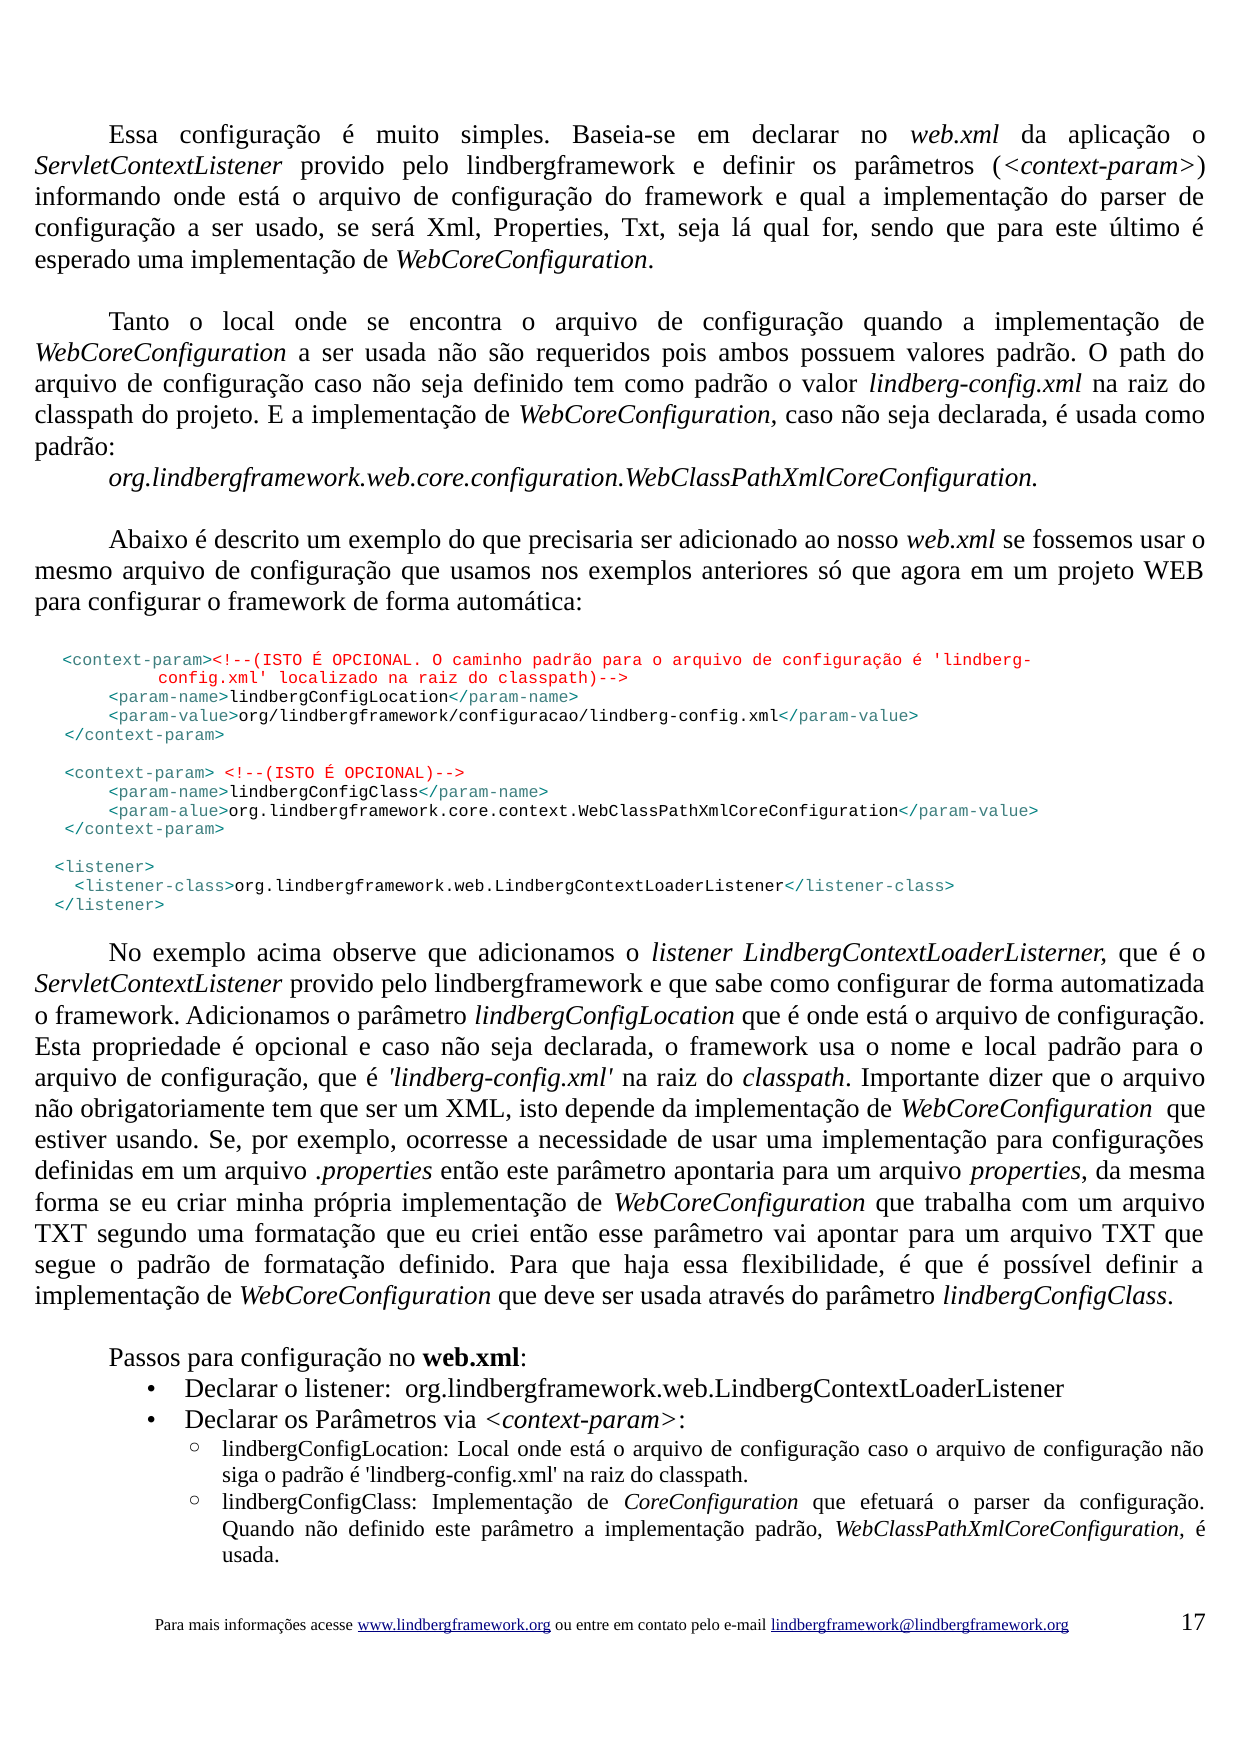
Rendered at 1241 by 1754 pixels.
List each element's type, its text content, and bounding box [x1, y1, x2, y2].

text Tanto o local onde se encontra o arquivo de configuração quando a implementação de WebCoreConfiguration a ser usada não são requeridos pois ambos possuem valores padrão. O path do arquivo de configuração caso não seja definido tem como padrão o valor lindberg-config.xml na raiz do classpath do projeto. E a implementação de WebCoreConfiguration, caso não seja declarada, é usada como padrão: [34, 305, 1206, 461]
text </listener> [34, 896, 1206, 915]
list Declarar o listener: org.lindbergframework.web.LindbergContextLoaderListener [147, 1372, 1206, 1404]
text Passos para configuração no web.xml: [34, 1341, 1206, 1372]
text <listener-class>org.lindbergframework.web.LindbergContextLoaderListener</listener-class> [34, 877, 1206, 896]
text org.lindbergframework.web.core.configuration.WebClassPathXmlCoreConfiguration. [34, 461, 1206, 492]
text <context-param><!--(ISTO É OPCIONAL. O caminho padrão para o arquivo de configuração é 'lindberg- config.xml' localizado na raiz do classpath)--> [34, 648, 1206, 689]
text <param-name>lindbergConfigClass</param-name> [34, 783, 1206, 802]
list Declarar os Parâmetros via <context-param>: [147, 1404, 1206, 1435]
text <context-param> <!--(ISTO É OPCIONAL)--> [34, 764, 1206, 783]
text </context-param> [34, 727, 1206, 746]
text </context-param> [34, 821, 1206, 840]
list lindbergConfigClass: Implementação de CoreConfiguration que efetuará o parser da configuração. Quando não definido este parâmetro a implementação padrão, WebClassPathXmlCoreConfiguration, é usada. [184, 1488, 1206, 1567]
text Abaixo é descrito um exemplo do que precisaria ser adicionado ao nosso web.xml se fossemos usar o mesmo arquivo de configuração que usamos nos exemplos anteriores só que agora em um projeto WEB para configurar o framework de forma automática: [34, 523, 1206, 616]
text <param-value>org/lindbergframework/configuracao/lindberg-config.xml</param-value> [34, 708, 1206, 727]
list lindbergConfigLocation: Local onde está o arquivo de configuração caso o arquivo de configuração não siga o padrão é 'lindberg-config.xml' na raiz do classpath. [184, 1435, 1206, 1488]
text Essa configuração é muito simples. Baseia-se em declarar no web.xml da aplicação o ServletContextListener provido pelo lindbergframework e definir os parâmetros (<context-param>) informando onde está o arquivo de configuração do framework e qual a implementação do parser de configuração a ser usado, se será Xml, Properties, Txt, seja lá qual for, sendo que para este último é esperado uma implementação de WebCoreConfiguration. [34, 118, 1206, 274]
text <param-name>lindbergConfigLocation</param-name> [34, 689, 1206, 708]
text <param-alue>org.lindbergframework.core.context.WebClassPathXmlCoreConfiguration</param-value> [34, 802, 1206, 821]
text <listener> [34, 859, 1206, 877]
text No exemplo acima observe que adicionamos o listener LindbergContextLoaderListerner, que é o ServletContextListener provido pelo lindbergframework e que sabe como configurar de forma automatizada o framework. Adicionamos o parâmetro lindbergConfigLocation que é onde está o arquivo de configuração. Esta propriedade é opcional e caso não seja declarada, o framework usa o nome e local padrão para o arquivo de configuração, que é 'lindberg-config.xml' na raiz do classpath. Importante dizer que o arquivo não obrigatoriamente tem que ser um XML, isto depende da implementação de WebCoreConfiguration que estiver usando. Se, por exemplo, ocorresse a necessidade de usar uma implementação para configurações definidas em um arquivo .properties então este parâmetro apontaria para um arquivo properties, da mesma forma se eu criar minha própria implementação de WebCoreConfiguration que trabalha com um arquivo TXT segundo uma formatação que eu criei então esse parâmetro vai apontar para um arquivo TXT que segue o padrão de formatação definido. Para que haja essa flexibilidade, é que é possível definir a implementação de WebCoreConfiguration que deve ser usada através do parâmetro lindbergConfigClass. [34, 936, 1206, 1310]
